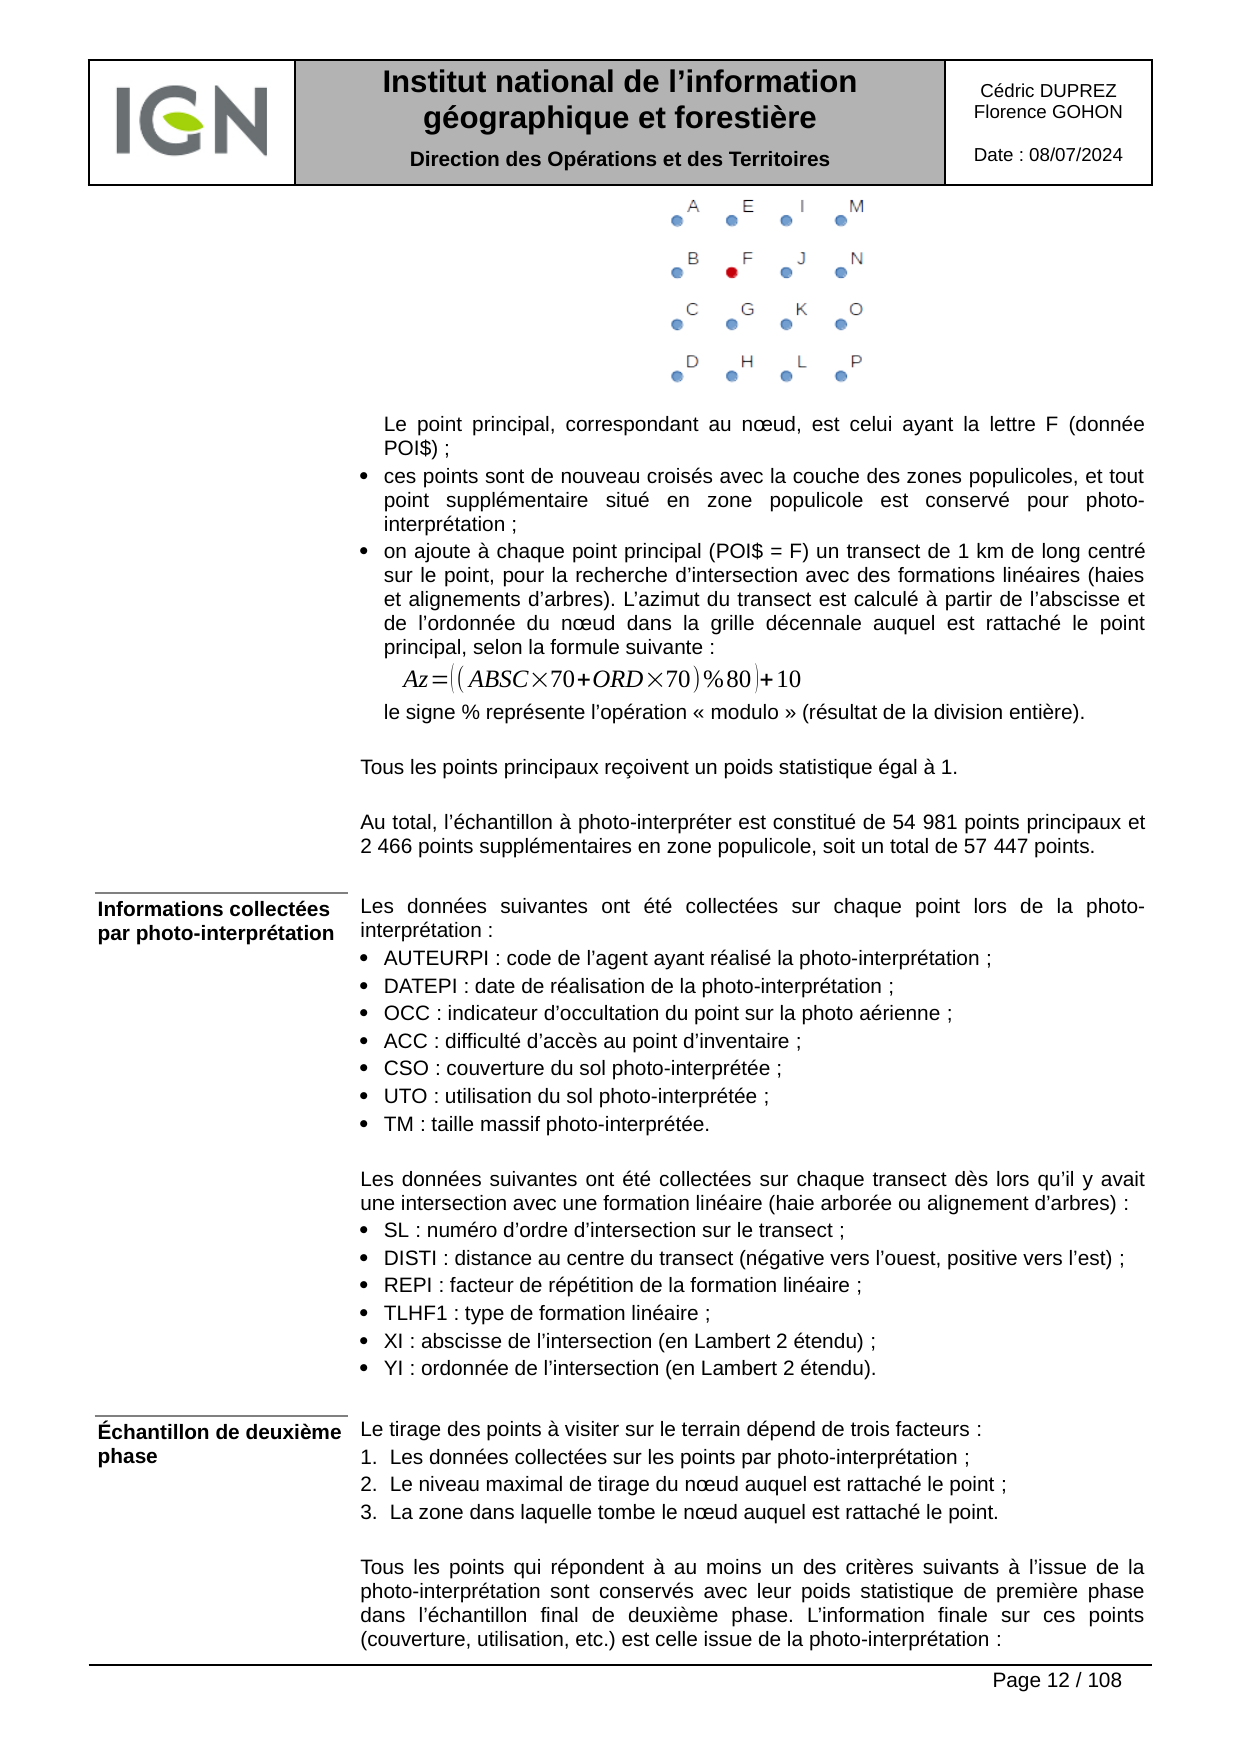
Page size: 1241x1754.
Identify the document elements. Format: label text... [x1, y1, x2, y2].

table_cell Échantillon de deuxième phase [89, 1414, 354, 1656]
table_cell Informations collectées par photo-interprétation [89, 891, 354, 1413]
table_cell Pour constituer l’échantillon initial à photo-interpréter, les règles suivantes ont été appliquées : tous les nœuds sur le territoire de la deuxième fraction annuelle de la grille décennale (INCREF = 1) définissent un point de l’échantillon à photo-interpréter ; à l’issue d’un croisement entre les nœuds (pratiques) et la couche des zones populicoles, pour tout nœud en zone populicole, on lui associe 15 points selon un maillage de quatre points par quatre points, avec 250 m entre chaque point, représenté comme suit : Le point principal, correspondant au nœud, est celui ayant la lettre F (donnée POI$) ; ces points sont de nouveau croisés avec la couche des zones populicoles, et tout point supplémentaire situé en zone populicole est conservé pour photo-interprétation ; on ajoute à chaque point principal (POI$ = F) un transect de 1 km de long centré sur le point, pour la recherche d’intersection avec des formations linéaires (haies et alignements d’arbres). L’azimut du transect est calculé à partir de l’abscisse et de l’ordonnée du nœud dans la grille décennale auquel est rattaché le point principal, selon la formule suivante : le signe % représente l’opération « modulo » (résultat de la division entière). Tous les points principaux reçoivent un poids statistique égal à 1. Au total, l’échantillon à photo-interpréter est constitué de 54 981 points principaux et 2 466 points supplémentaires en zone populicole, soit un total de 57 447 points. [354, 186, 1152, 891]
picture [91, 62, 293, 180]
table_cell Le tirage des points à visiter sur le terrain dépend de trois facteurs : Les données collectées sur les points par photo-interprétation ; Le niveau maximal de tirage du nœud auquel est rattaché le point ; La zone dans laquelle tombe le nœud auquel est rattaché le point. Tous les points qui répondent à au moins un des critères suivants à l’issue de la photo-interprétation sont conservés avec leur poids statistique de première phase dans l’échantillon final de deuxième phase. L’information finale sur ces points (couverture, utilisation, etc.) est celle issue de la photo-interprétation : points occultés (OCC = 0) ou dont la difficulté présumée d’accès n'est pas renseignée (ACC NULL) ; points dont l’utilisation du sol photo-interprétée est « récréation, habitat » (UTO = 2) ; points de couverture du sol photo-interprétée « lande » (CSO = 4) rattachés à un nœud en zone de haute montagne (ZFORIFND = 6) ; points de couverture du sol photo-interprétée « autre végétation » (CSO = 6), en l’absence d’intersection avec une formation linéaire arborée à moins de 25 m ; points de couverture du sol photo-interprétée « sans végétation, artificialisé », « sans végétation, naturel » ou « eau continentale » (CSO = 7, 8 ou 9). Une fois cette sélection selon les données photo-interprétées faite, les points éligibles à une visite sur le terrain sont filtrés selon le niveau de tirage maximal du nœud auquel ils sont rattachés, pour définir l’échantillon à visiter sur le terrain. Les critères sont alors les suivants : points dont la couverture est boisée (CSO = 1 ou 3), quelle que soit leur taille massif : nœud en zone d’autre forêt exploitée (ZFORIFND = 2) ou en zone de garrigue corse (ZFORIFND = 7) : le niveau de tirage est le niveau 2, nœud dans une autre zone géographique (ZFORIFND) : le niveau de tirage est le niveau 3 ; points dont la couverture est lande (CSO = 4), en l’absence d'intersection avec une formation linéaire arborée à moins de 25 m : nœud en zone d’autre forêt exploitée (ZFORIFND = 2) ou en zone de garrigue corse (ZFORIFND = 7) : le niveau de tirage est le niveau 3, nœud dans une autre zone géographique (ZFORIFND) : le niveau de tirage est le niveau 4 ; points dont la couverture est peupleraie (CSO = 5) : le niveau de tirage est le niveau 2 ; points dont la couverture est lande (CSO = 4) ou « autre végétation » (CSO = 6), en présence d’une formation linéaire arborée intersectée à moins de 25 m du point : le niveau de tirage est le niveau 3. Tous les points retenus après application de ce filtre sur le niveau de tirage sont ajoutés à l’échantillon final de deuxième phase. Leur poids statistique est égal à 2 élevé à la puissance (niveau de tirage – 1), à l'exception des points de grappe (POI$ ≠ F) en zone populicole, dont le poids est nul. Remarque : sur les campagnes 2005 à 2007, le poids initial a fait l’objet d’une correction a posteriori en base d’exploitation afin de redresser les surfaces forestières, principalement dans le sud de la France, par rapport aux campagnes suivantes. [354, 1414, 1152, 1656]
table_cell Les données suivantes ont été collectées sur chaque point lors de la photo-interprétation : AUTEURPI : code de l’agent ayant réalisé la photo-interprétation ; DATEPI : date de réalisation de la photo-interprétation ; OCC : indicateur d’occultation du point sur la photo aérienne ; ACC : difficulté d’accès au point d’inventaire ; CSO : couverture du sol photo-interprétée ; UTO : utilisation du sol photo-interprétée ; TM : taille massif photo-interprétée. Les données suivantes ont été collectées sur chaque transect dès lors qu’il y avait une intersection avec une formation linéaire (haie arborée ou alignement d’arbres) : SL : numéro d’ordre d’intersection sur le transect ; DISTI : distance au centre du transect (négative vers l’ouest, positive vers l’est) ; REPI : facteur de répétition de la formation linéaire ; TLHF1 : type de formation linéaire ; XI : abscisse de l’intersection (en Lambert 2 étendu) ; YI : ordonnée de l’intersection (en Lambert 2 étendu). [354, 891, 1152, 1413]
table_cell [89, 186, 354, 891]
picture [654, 189, 875, 409]
